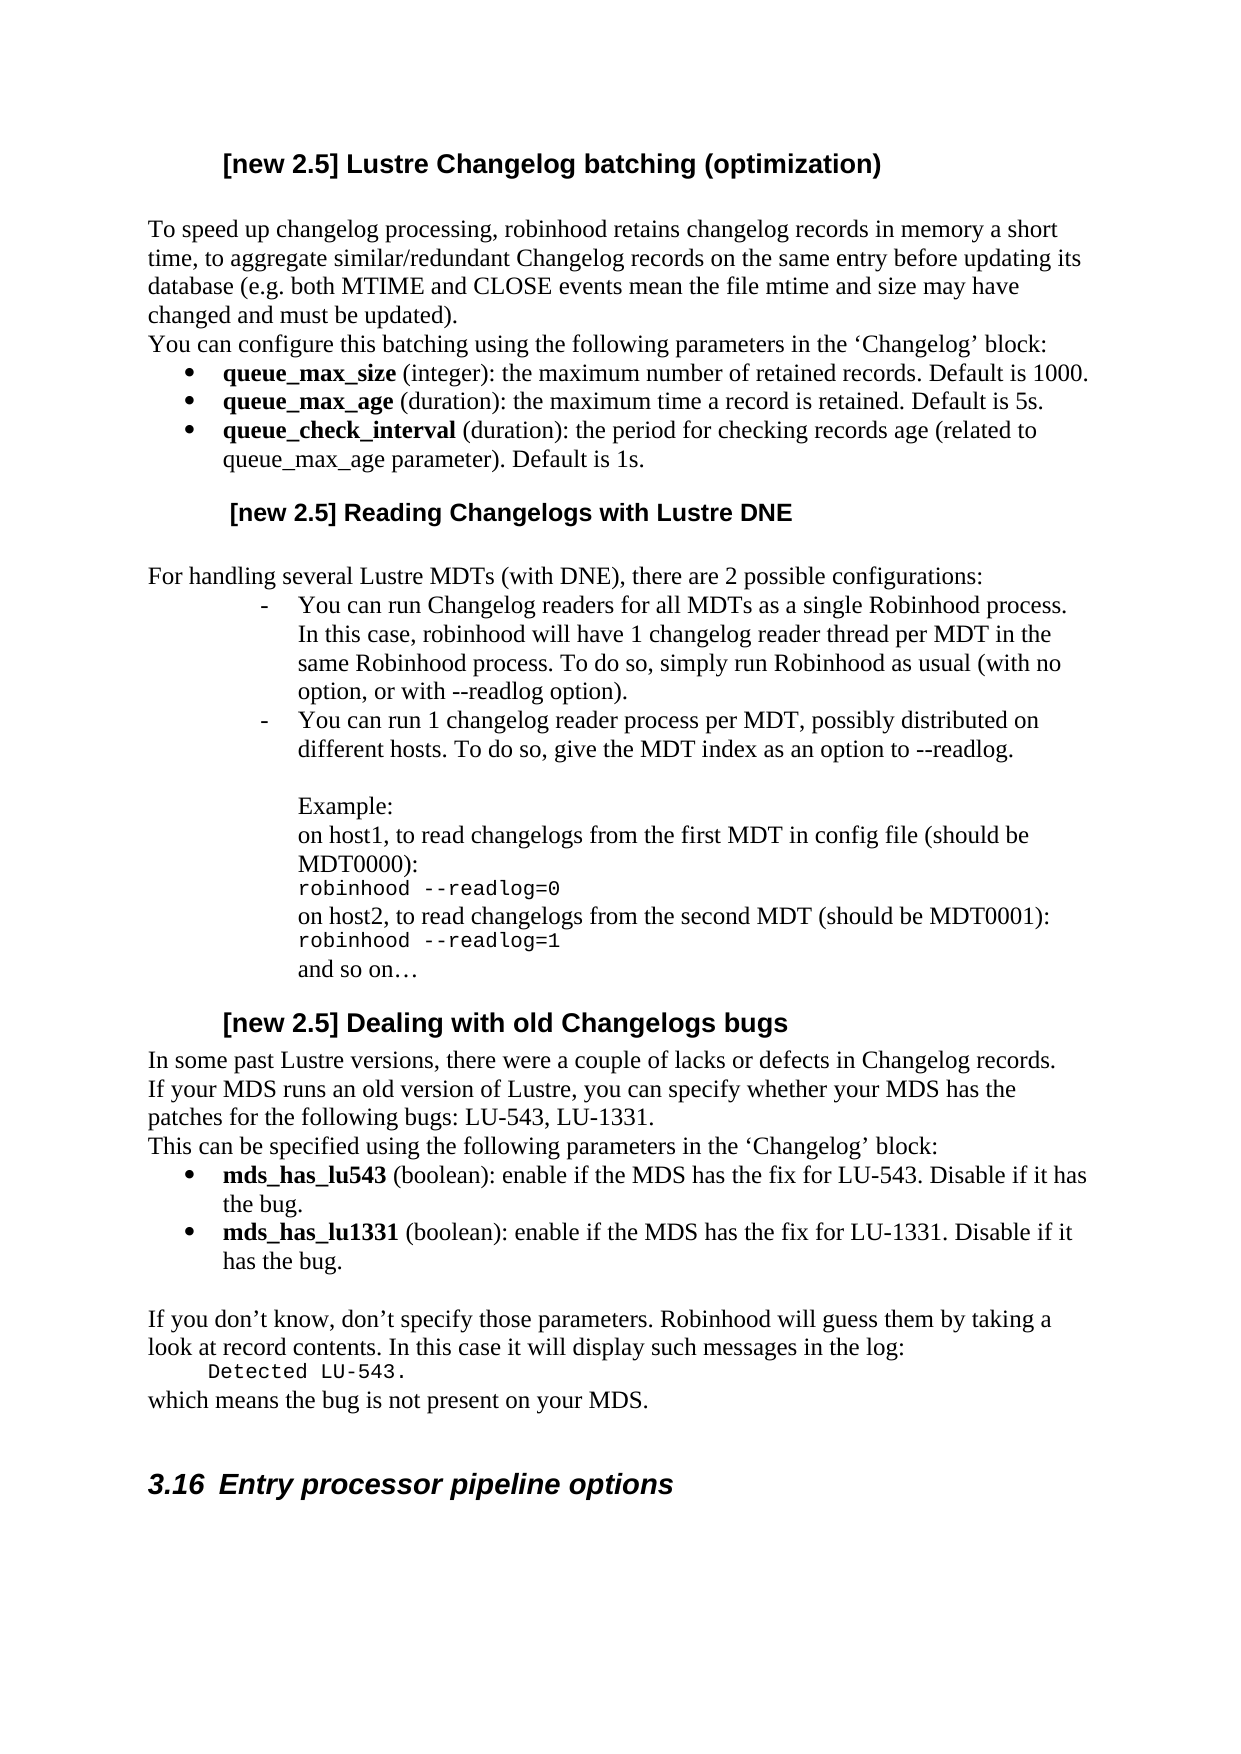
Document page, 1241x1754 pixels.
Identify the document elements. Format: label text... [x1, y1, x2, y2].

list mds_has_lu1331 (boolean): enable if the MDS has the fix for LU-1331. Disable if it has the bug. [185, 1217, 1093, 1275]
subtitle [new 2.5] Reading Changelogs with Lustre DNE [148, 498, 1093, 526]
list You can run Changelog readers for all MDTs as a single Robinhood process. In this case, robinhood will have 1 changelog reader thread per MDT in the same Robinhood process. To do so, simply run Robinhood as usual (with no option, or with --readlog option). [260, 590, 1093, 705]
subtitle [new 2.5] Dealing with old Changelogs bugs [148, 1007, 1093, 1039]
text on host2, to read changelogs from the second MDT (should be MDT0001): robinhood --readlog=1 and so on… [298, 901, 1093, 982]
text Detected LU-543. which means the bug is not present on your MDS. [148, 1361, 1093, 1413]
list queue_check_interval (duration): the period for checking records age (related to queue_max_age parameter). Default is 1s. [185, 415, 1093, 473]
list queue_max_age (duration): the maximum time a record is retained. Default is 5s. [185, 386, 1093, 415]
text To speed up changelog processing, robinhood retains changelog records in memory a short time, to aggregate similar/redundant Changelog records on the same entry before updating its database (e.g. both MTIME and CLOSE events mean the file mtime and size may have changed and must be updated). You can configure this batching using the following parameters in the ‘Changelog’ block: [148, 185, 1093, 358]
subtitle [new 2.5] Lustre Changelog batching (optimization) [148, 148, 1093, 179]
text If you don’t know, don’t specify those parameters. Robinhood will guess them by taking a look at record contents. In this case it will display such messages in the log: [148, 1304, 1093, 1361]
list mds_has_lu543 (boolean): enable if the MDS has the fix for LU-543. Disable if it has the bug. [185, 1160, 1093, 1217]
subtitle Entry processor pipeline options [148, 1467, 1093, 1501]
list queue_max_size (integer): the maximum number of retained records. Default is 1000. [185, 358, 1093, 386]
text For handling several Lustre MDTs (with DNE), there are 2 possible configurations: [148, 533, 1093, 590]
text In some past Lustre versions, there were a couple of lacks or defects in Changelog records. If your MDS runs an old version of Lustre, you can specify whether your MDS has the patches for the following bugs: LU-543, LU-1331. This can be specified using the following parameters in the ‘Changelog’ block: [148, 1045, 1093, 1160]
list You can run 1 changelog reader process per MDT, possibly distributed on different hosts. To do so, give the MDT index as an option to --readlog. Example: on host1, to read changelogs from the first MDT in config file (should be MDT0000): robinhood --readlog=0 [260, 705, 1093, 901]
